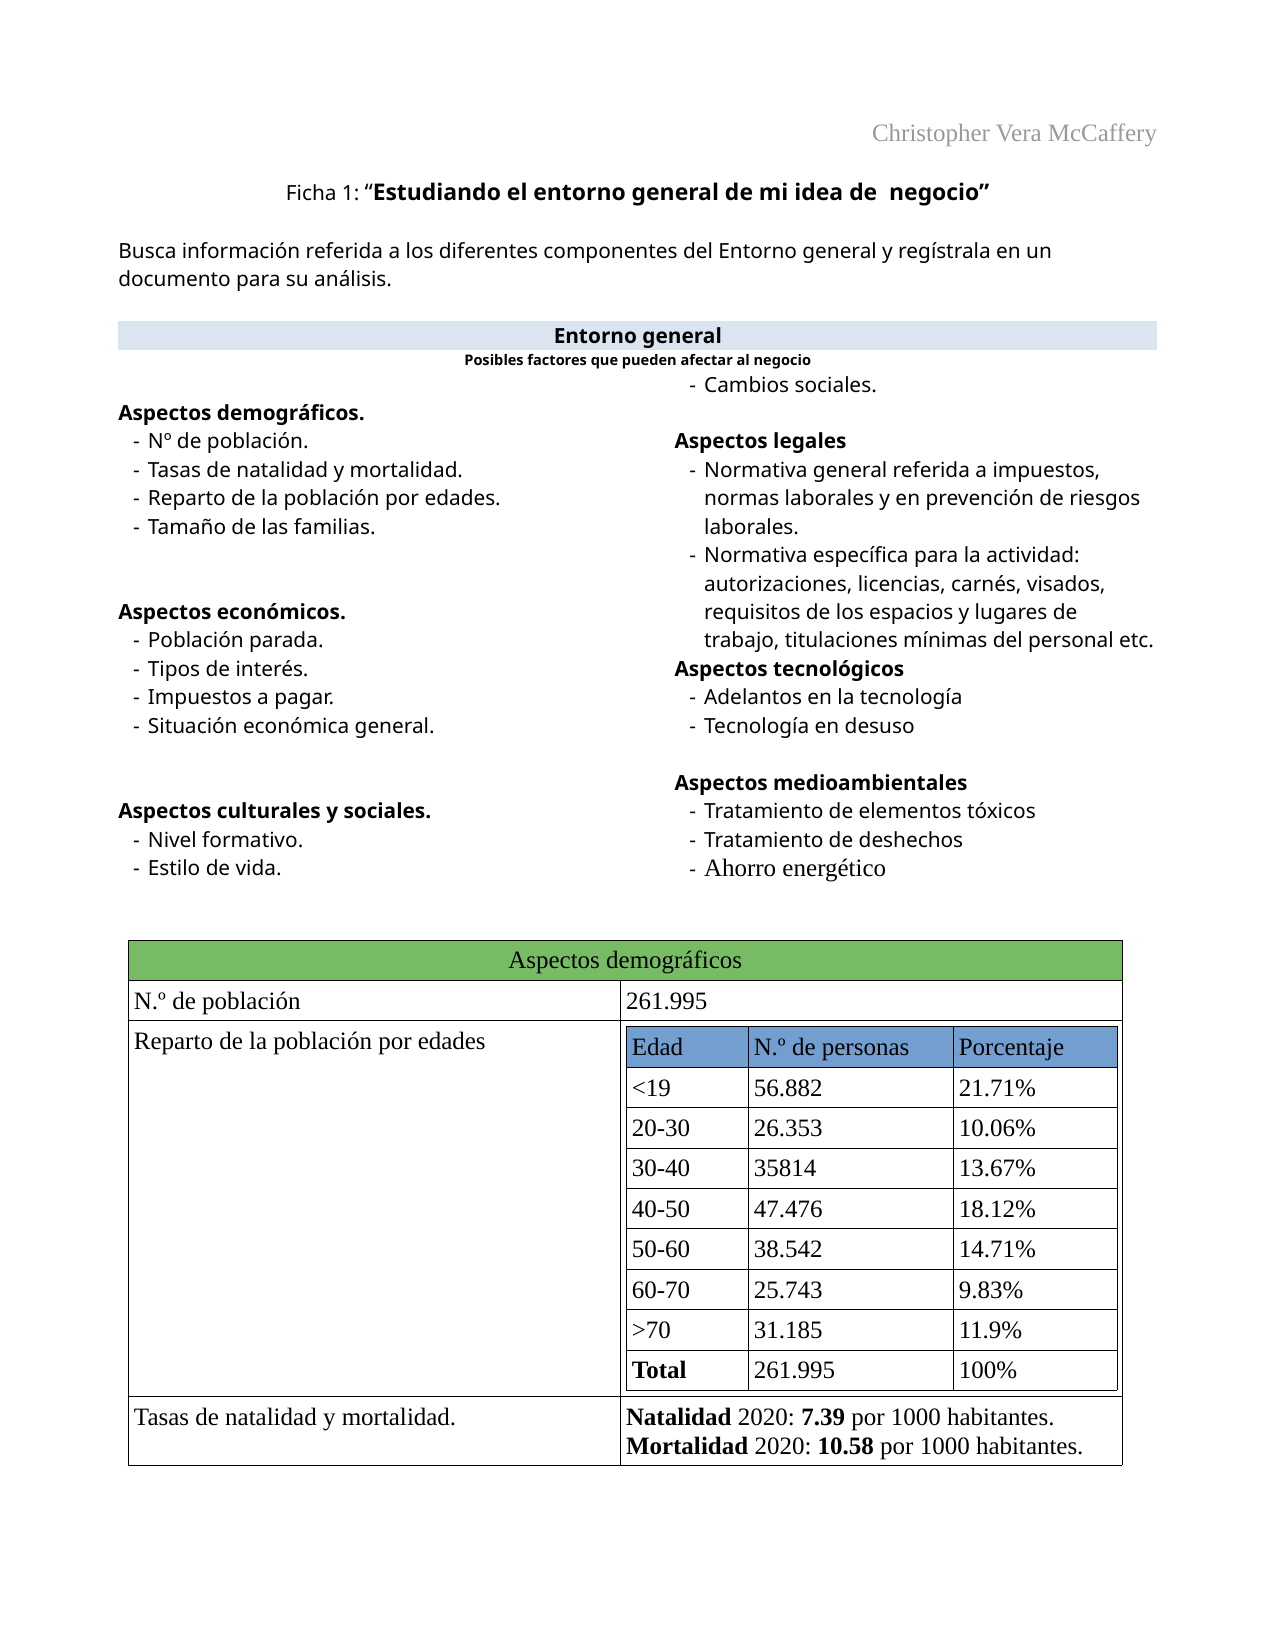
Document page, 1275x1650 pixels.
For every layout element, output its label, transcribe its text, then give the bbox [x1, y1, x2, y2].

table_cell 13.67% [954, 1149, 1117, 1188]
list Reparto de la población por edades. [133, 483, 601, 512]
table_cell 9.83% [954, 1270, 1117, 1309]
table_header N.º de personas [749, 1027, 953, 1067]
table_cell 11.9% [954, 1310, 1117, 1349]
text Aspectos legales [674, 427, 1157, 455]
list Tamaño de las familias. [133, 512, 601, 540]
table_cell 261.995 [749, 1351, 953, 1390]
table_cell Total [627, 1351, 748, 1390]
text Posibles factores que pueden afectar al negocio [118, 350, 1157, 370]
table_cell 21.71% [954, 1068, 1117, 1107]
list Adelantos en la tecnología [689, 682, 1157, 711]
list Estilo de vida. [133, 853, 601, 882]
text Aspectos tecnológicos [674, 654, 1157, 682]
table_cell 38.542 [749, 1229, 953, 1269]
table_header Edad [627, 1027, 748, 1067]
table_cell Reparto de la población por edades [129, 1021, 620, 1396]
list Ahorro energético [689, 853, 1157, 883]
table_cell 30-40 [627, 1149, 748, 1188]
table_cell <19 [627, 1068, 748, 1107]
list Tratamiento de deshechos [689, 825, 1157, 853]
list Tratamiento de elementos tóxicos [689, 796, 1157, 825]
list Impuestos a pagar. [133, 682, 601, 711]
table_cell 47.476 [749, 1189, 953, 1228]
list Nivel formativo. [133, 825, 601, 853]
list Cambios sociales. [689, 370, 1157, 398]
table_header Aspectos demográficos [129, 941, 1122, 980]
table_cell 100% [954, 1351, 1117, 1390]
table_cell 50-60 [627, 1229, 748, 1269]
table_cell 25.743 [749, 1270, 953, 1309]
list Normativa específica para la actividad: autorizaciones, licencias, carnés, visados, requisitos de los espacios y lugares de trabajo, titulaciones mínimas del personal etc. [689, 540, 1157, 654]
list Población parada. [133, 626, 601, 654]
list Nº de población. [133, 427, 601, 455]
table_cell [621, 1021, 1122, 1396]
table_cell 60-70 [627, 1270, 748, 1309]
table_header Porcentaje [954, 1027, 1117, 1067]
table_cell 31.185 [749, 1310, 953, 1349]
text Aspectos económicos. [118, 597, 601, 626]
table_cell 10.06% [954, 1108, 1117, 1147]
table_cell 261.995 [621, 981, 1122, 1020]
table_cell 14.71% [954, 1229, 1117, 1269]
table_cell Natalidad 2020: 7.39 por 1000 habitantes. Mortalidad 2020: 10.58 por 1000 habitantes. [621, 1397, 1122, 1465]
text Ficha 1: “Estudiando el entorno general de mi idea de negocio” [118, 176, 1157, 208]
list Tipos de interés. [133, 654, 601, 682]
table_cell 56.882 [749, 1068, 953, 1107]
text Busca información referida a los diferentes componentes del Entorno general y regístrala en un documento para su análisis. [118, 236, 1157, 293]
table_cell N.º de población [129, 981, 620, 1020]
table_cell Tasas de natalidad y mortalidad. [129, 1397, 620, 1465]
text Entorno general [118, 321, 1157, 350]
list Tecnología en desuso [689, 711, 1157, 739]
list Tasas de natalidad y mortalidad. [133, 455, 601, 483]
list Situación económica general. [133, 711, 601, 739]
table_cell 35814 [749, 1149, 953, 1188]
table_cell 40-50 [627, 1189, 748, 1228]
table_cell >70 [627, 1310, 748, 1349]
list Normativa general referida a impuestos, normas laborales y en prevención de riesgos laborales. [689, 455, 1157, 540]
table_cell 18.12% [954, 1189, 1117, 1228]
table_cell 26.353 [749, 1108, 953, 1147]
text Aspectos culturales y sociales. [118, 796, 601, 825]
text Aspectos demográficos. [118, 398, 601, 427]
table_cell 20-30 [627, 1108, 748, 1147]
text Aspectos medioambientales [674, 768, 1157, 796]
